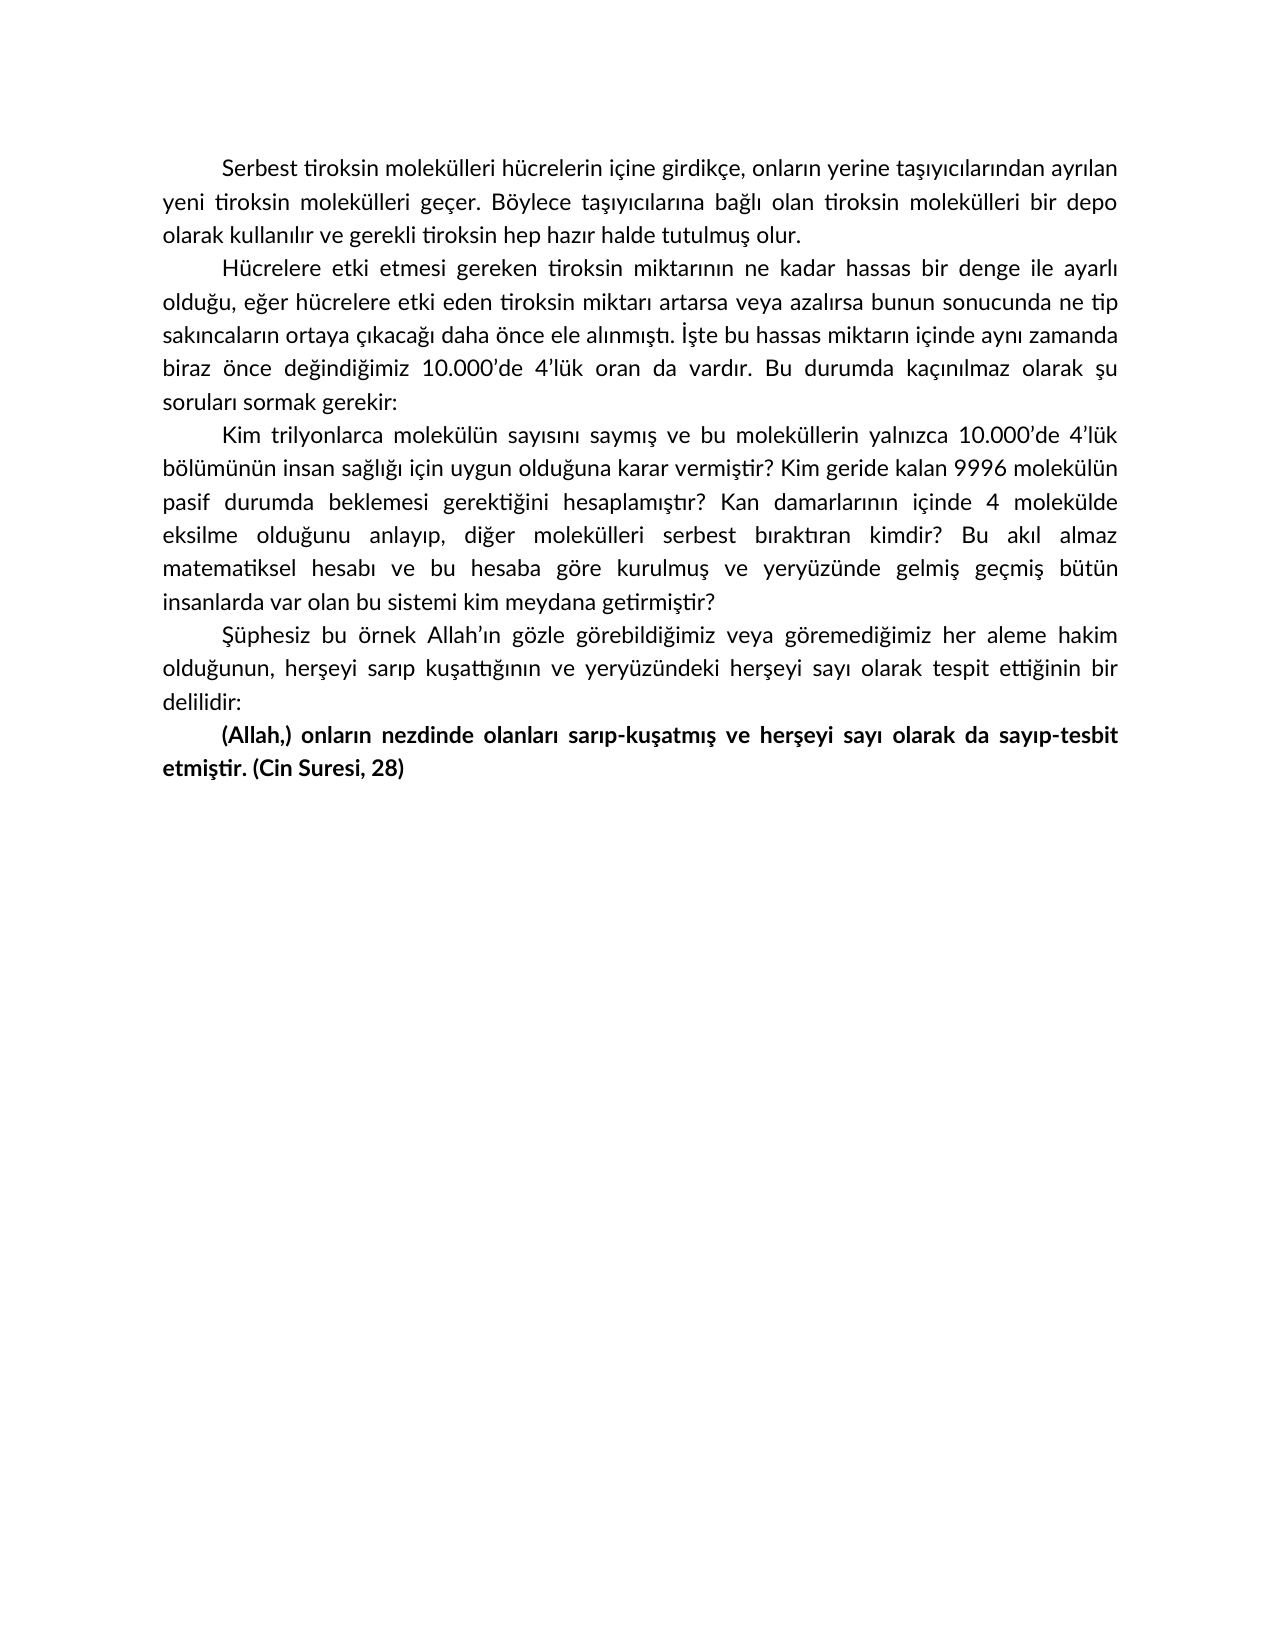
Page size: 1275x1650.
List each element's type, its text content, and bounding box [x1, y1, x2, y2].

text Serbest tiroksin molekülleri hücrelerin içine girdikçe, onların yerine taşıyıcılarından ayrılan yeni tiroksin molekülleri geçer. Böylece taşıyıcılarına bağlı olan tiroksin molekülleri bir depo olarak kullanılır ve gerekli tiroksin hep hazır halde tutulmuş olur. [162, 150, 1119, 250]
text Hücrelere etki etmesi gereken tiroksin miktarının ne kadar hassas bir denge ile ayarlı olduğu, eğer hücrelere etki eden tiroksin miktarı artarsa veya azalırsa bunun sonucunda ne tip sakıncaların ortaya çıkacağı daha önce ele alınmıştı. İşte bu hassas miktarın içinde aynı zamanda biraz önce değindiğimiz 10.000’de 4’lük oran da vardır. Bu durumda kaçınılmaz olarak şu soruları sormak gerekir: [162, 250, 1119, 417]
text (Allah,) onların nezdinde olanları sarıp-kuşatmış ve herşeyi sayı olarak da sayıp-tesbit etmiştir. (Cin Suresi, 28) [162, 717, 1119, 783]
text Şüphesiz bu örnek Allah’ın gözle görebildiğimiz veya göremediğimiz her aleme hakim olduğunun, herşeyi sarıp kuşattığının ve yeryüzündeki herşeyi sayı olarak tespit ettiğinin bir delilidir: [162, 617, 1119, 717]
text Kim trilyonlarca molekülün sayısını saymış ve bu moleküllerin yalnızca 10.000’de 4’lük bölümünün insan sağlığı için uygun olduğuna karar vermiştir? Kim geride kalan 9996 molekülün pasif durumda beklemesi gerektiğini hesaplamıştır? Kan damarlarının içinde 4 molekülde eksilme olduğunu anlayıp, diğer molekülleri serbest bıraktıran kimdir? Bu akıl almaz matematiksel hesabı ve bu hesaba göre kurulmuş ve yeryüzünde gelmiş geçmiş bütün insanlarda var olan bu sistemi kim meydana getirmiştir? [162, 417, 1119, 617]
